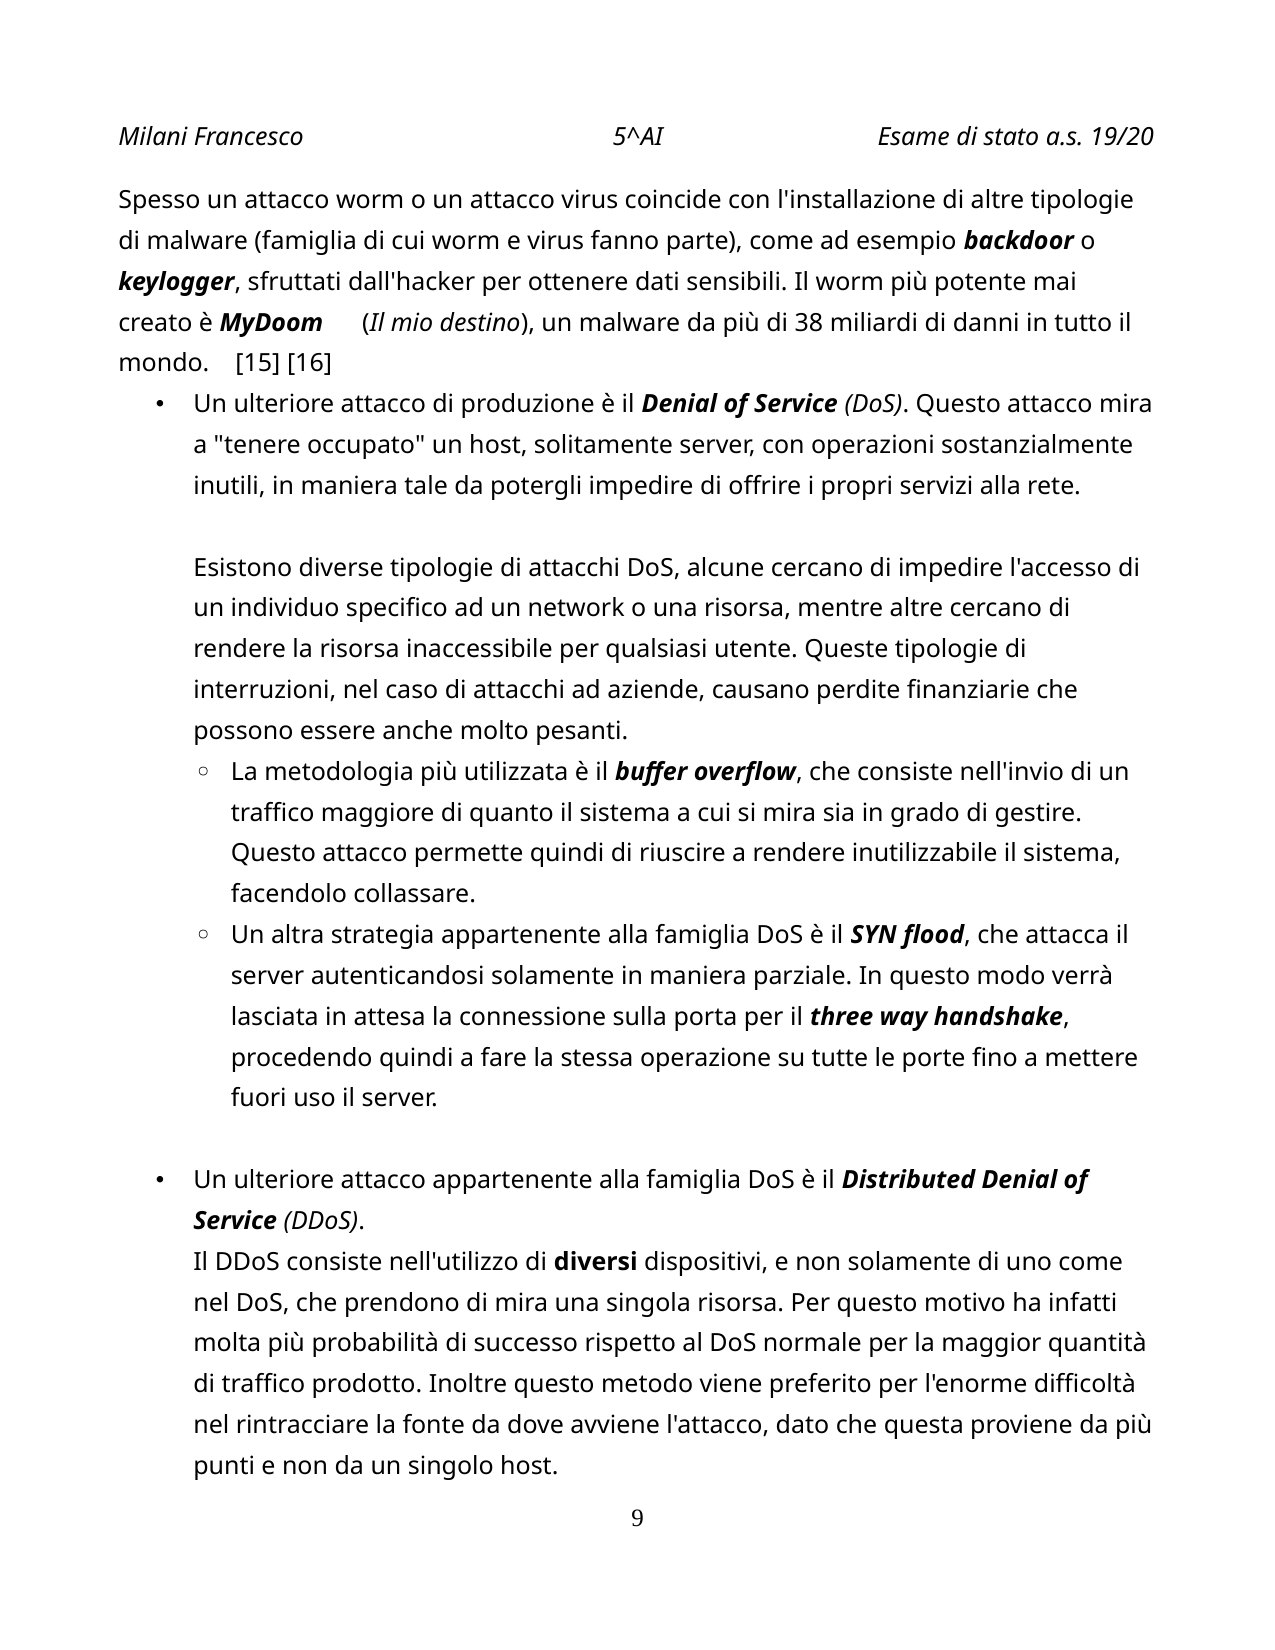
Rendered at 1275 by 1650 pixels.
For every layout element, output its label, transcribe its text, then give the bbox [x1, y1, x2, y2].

list Esistono diverse tipologie di attacchi DoS, alcune cercano di impedire l'accesso di un individuo specifico ad un network o una risorsa, mentre altre cercano di rendere la risorsa inaccessibile per qualsiasi utente. Queste tipologie di interruzioni, nel caso di attacchi ad aziende, causano perdite finanziarie che possono essere anche molto pesanti. [156, 549, 1157, 747]
list Un ulteriore attacco appartenente alla famiglia DoS è il Distributed Denial of Service (DDoS). [156, 1162, 1157, 1237]
list Un altra strategia appartenente alla famiglia DoS è il SYN flood, che attacca il server autenticandosi solamente in maniera parziale. In questo modo verrà lasciata in attesa la connessione sulla porta per il three way handshake, procedendo quindi a fare la stessa operazione su tutte le porte fino a mettere fuori uso il server. [193, 917, 1157, 1114]
list La metodologia più utilizzata è il buffer overflow, che consiste nell'invio di un traffico maggiore di quanto il sistema a cui si mira sia in grado di gestire. Questo attacco permette quindi di riuscire a rendere inutilizzabile il sistema, facendolo collassare. [193, 753, 1157, 910]
text Spesso un attacco worm o un attacco virus coincide con l'installazione di altre tipologie di malware (famiglia di cui worm e virus fanno parte), come ad esempio backdoor o keylogger, sfruttati dall'hacker per ottenere dati sensibili. Il worm più potente mai creato è MyDoom (Il mio destino), un malware da più di 38 miliardi di danni in tutto il mondo. [15] [16] [118, 182, 1157, 379]
list Il DDoS consiste nell'utilizzo di diversi dispositivi, e non solamente di uno come nel DoS, che prendono di mira una singola risorsa. Per questo motivo ha infatti molta più probabilità di successo rispetto al DoS normale per la maggior quantità di traffico prodotto. Inoltre questo metodo viene preferito per l'enorme difficoltà nel rintracciare la fonte da dove avviene l'attacco, dato che questa proviene da più punti e non da un singolo host. [156, 1243, 1157, 1482]
list Un ulteriore attacco di produzione è il Denial of Service (DoS). Questo attacco mira a "tenere occupato" un host, solitamente server, con operazioni sostanzialmente inutili, in maniera tale da potergli impedire di offrire i propri servizi alla rete. [156, 386, 1157, 502]
